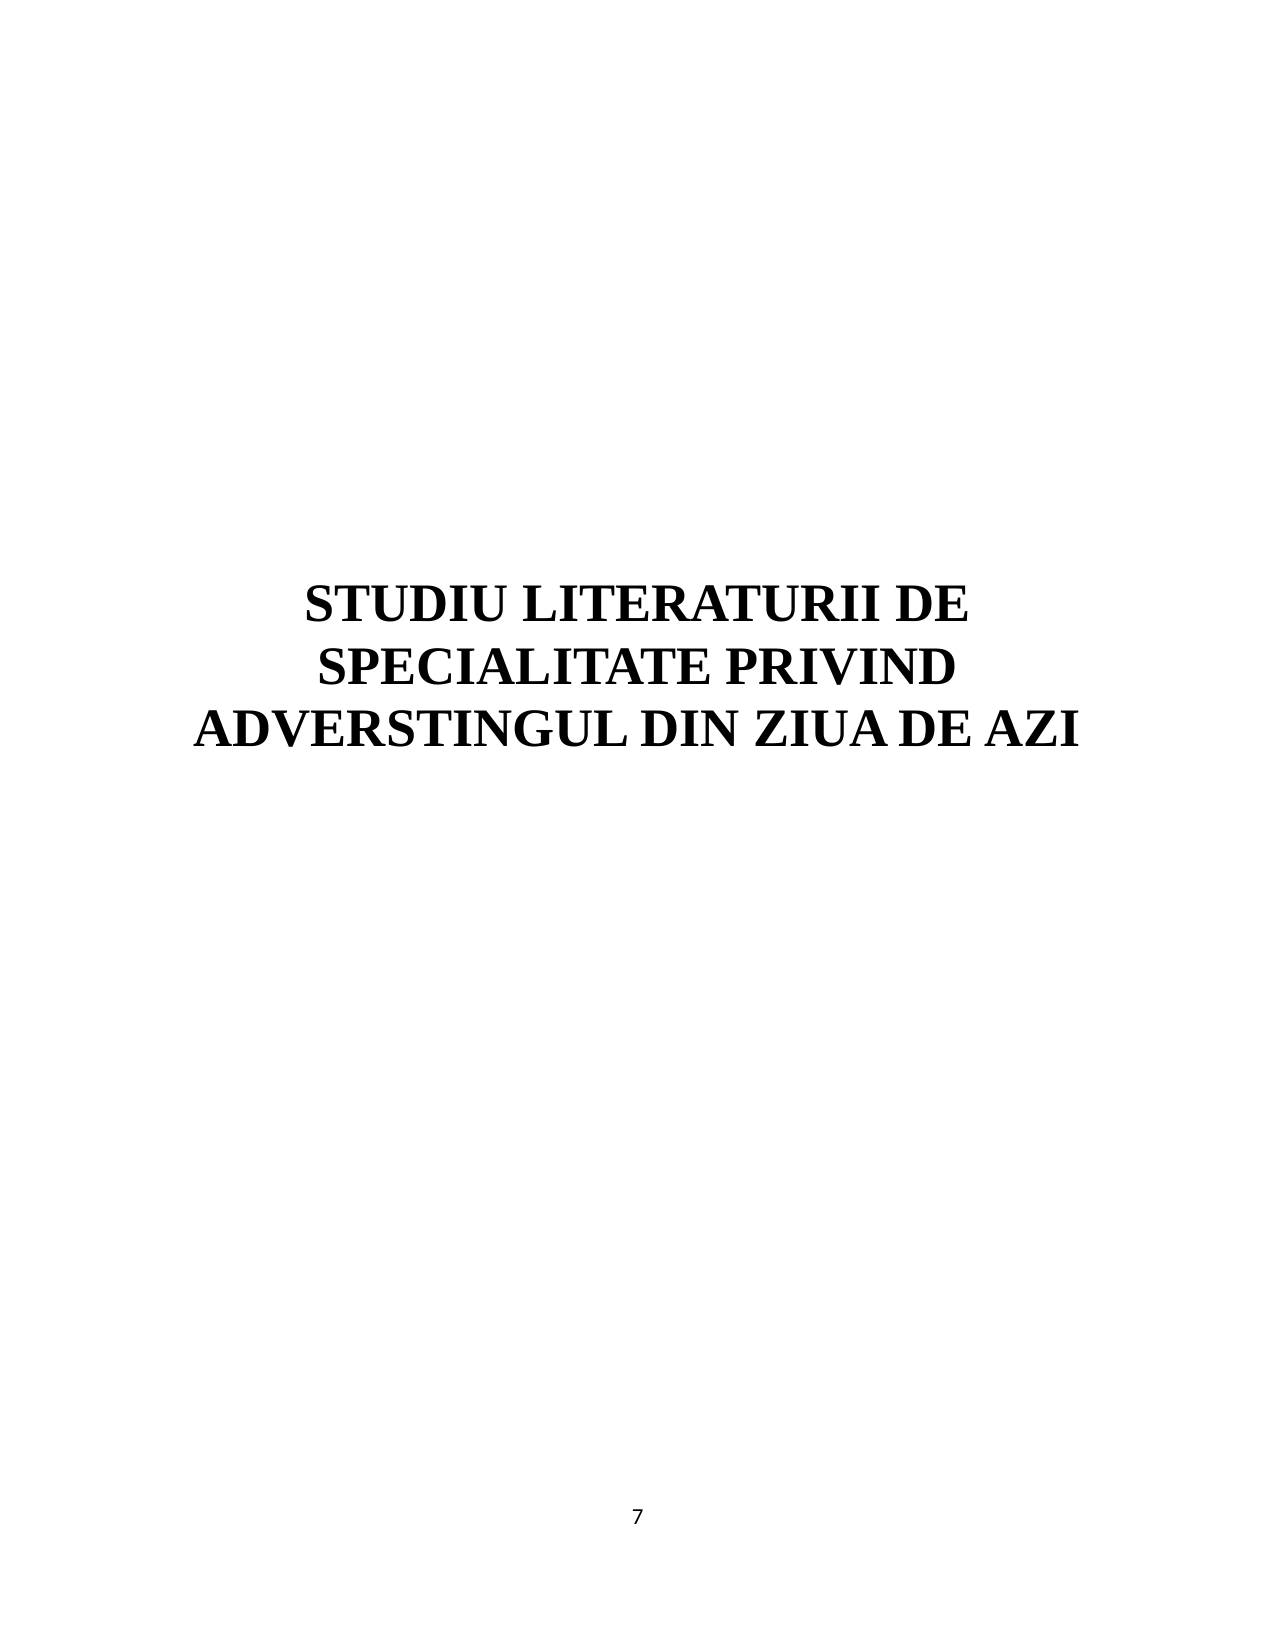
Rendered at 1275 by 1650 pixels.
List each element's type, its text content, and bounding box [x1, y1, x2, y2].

subtitle STUDIU LITERATURII DE SPECIALITATE PRIVIND ADVERSTINGUL DIN ZIUA DE AZI [148, 571, 1127, 758]
